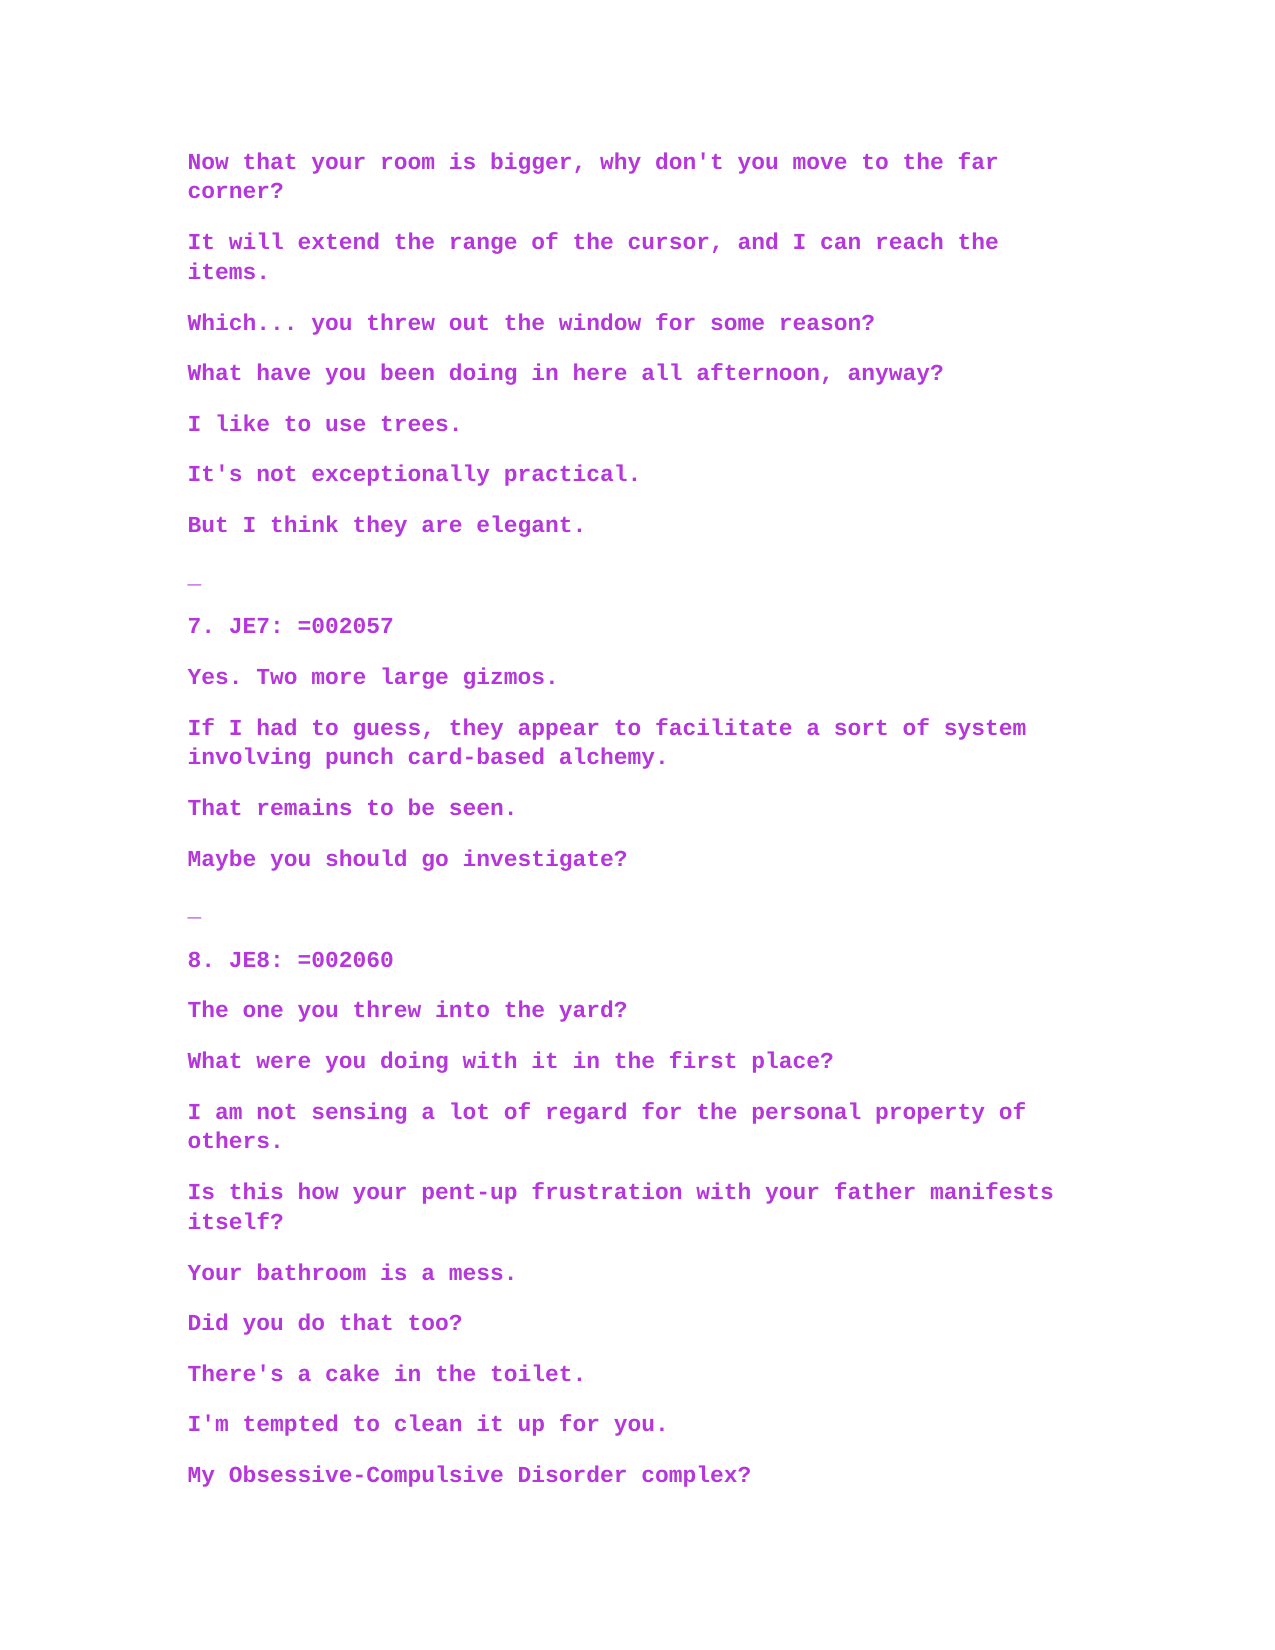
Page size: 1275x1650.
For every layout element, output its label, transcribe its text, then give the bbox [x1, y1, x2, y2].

text Did you do that too? [187, 1311, 1087, 1337]
text It's not exceptionally practical. [187, 463, 1087, 489]
text I am not sensing a lot of regard for the personal property of others. [187, 1100, 1087, 1156]
text I like to use trees. [187, 412, 1087, 438]
text Is this how your pent-up frustration with your father manifests itself? [187, 1180, 1087, 1236]
text That remains to be seen. [187, 796, 1087, 822]
text I'm tempted to clean it up for you. [187, 1413, 1087, 1439]
text Maybe you should go investigate? [187, 847, 1087, 873]
text Now that your room is bigger, why don't you move to the far corner? [187, 150, 1087, 206]
text 8. JE8: =002060 [187, 948, 1087, 974]
text _ [187, 897, 1087, 923]
text The one you threw into the yard? [187, 999, 1087, 1025]
text What were you doing with it in the first place? [187, 1049, 1087, 1075]
text 7. JE7: =002057 [187, 614, 1087, 641]
text It will extend the range of the cursor, and I can reach the items. [187, 230, 1087, 286]
text If I had to guess, they appear to facilitate a sort of system involving punch card-based alchemy. [187, 716, 1087, 772]
text _ [187, 564, 1087, 590]
text Yes. Two more large gizmos. [187, 665, 1087, 691]
text My Obsessive-Compulsive Disorder complex? [187, 1463, 1087, 1489]
text What have you been doing in here all afternoon, anyway? [187, 361, 1087, 387]
text There's a cake in the toilet. [187, 1362, 1087, 1388]
text But I think they are elegant. [187, 513, 1087, 539]
text Your bathroom is a mess. [187, 1261, 1087, 1287]
text Which... you threw out the window for some reason? [187, 311, 1087, 337]
